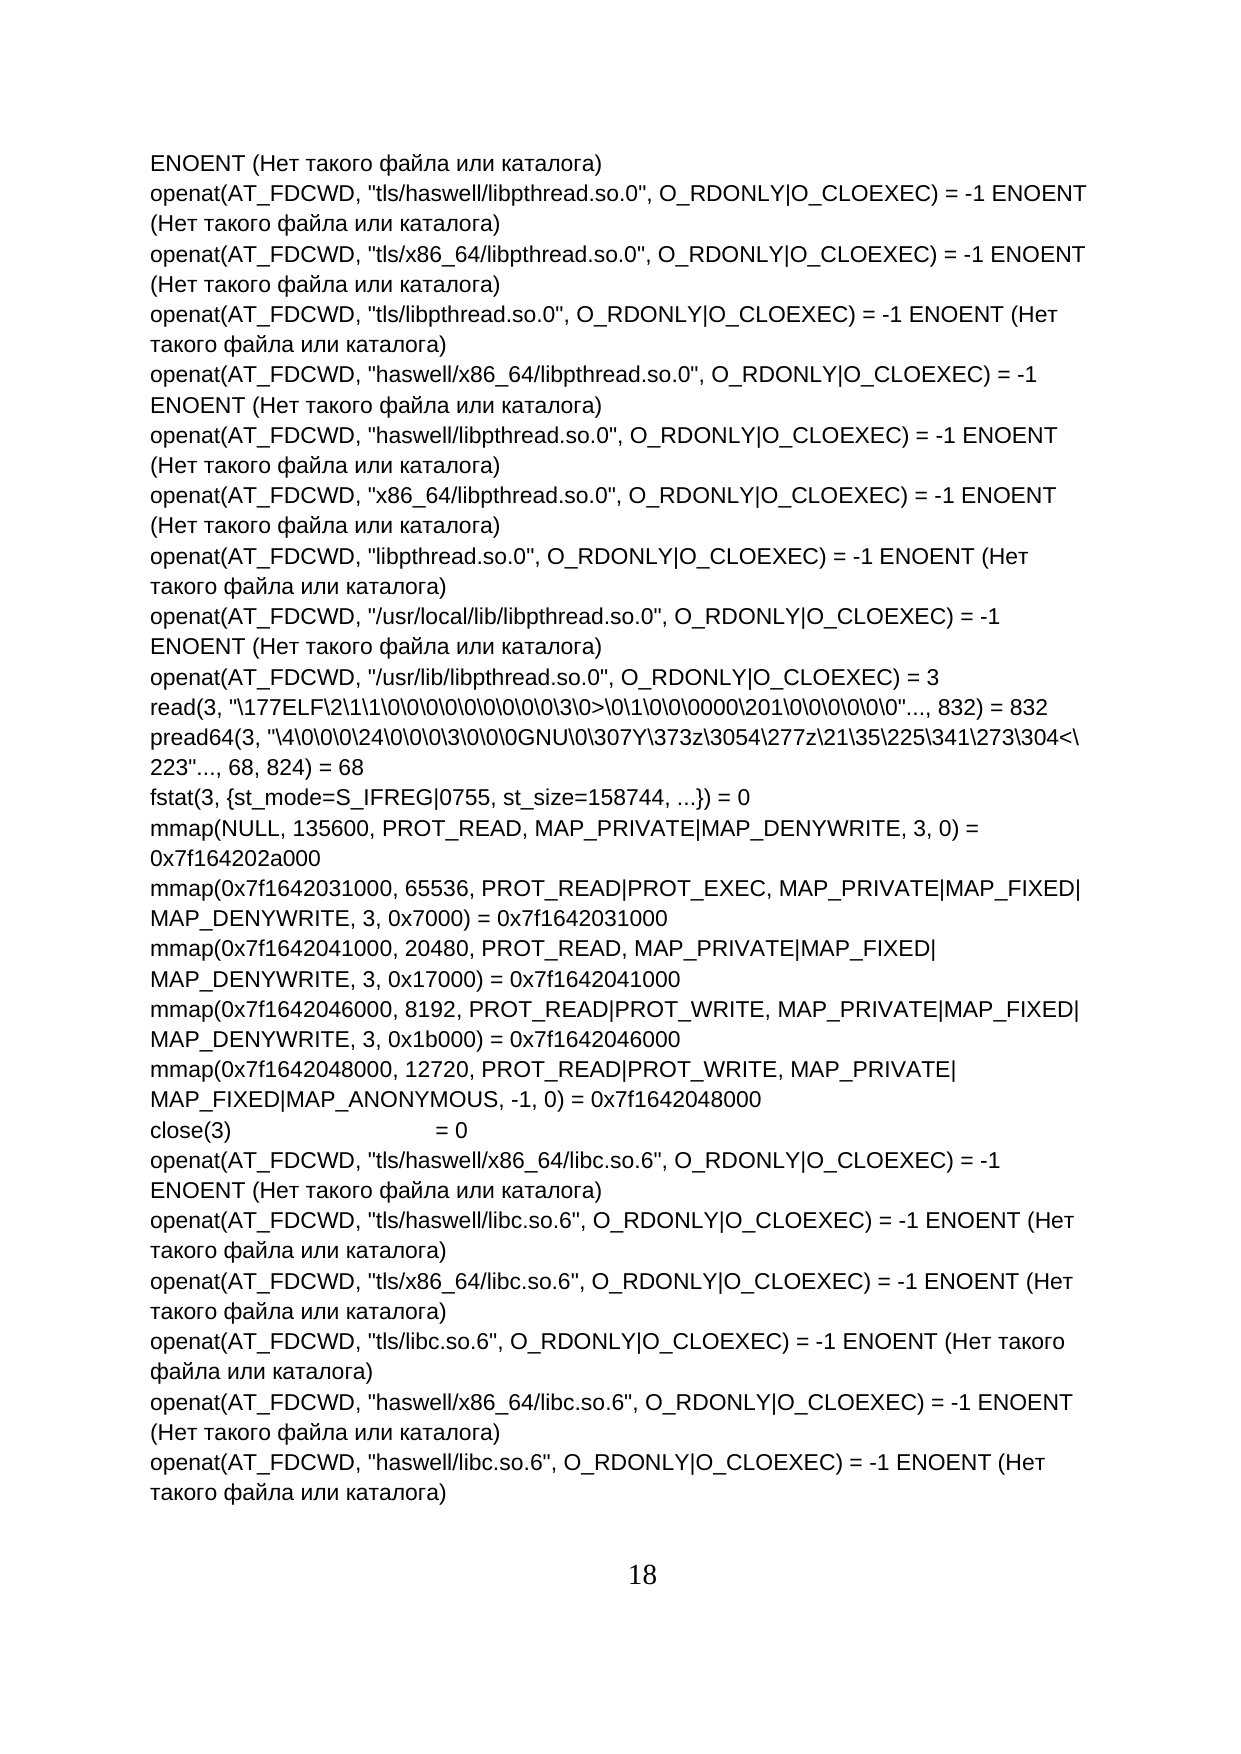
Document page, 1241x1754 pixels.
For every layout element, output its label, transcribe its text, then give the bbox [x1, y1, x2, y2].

text openat(AT_FDCWD, "haswell/libpthread.so.0", O_RDONLY|O_CLOEXEC) = -1 ENOENT (Нет такого файла или каталога) [150, 422, 1091, 478]
text mmap(NULL, 135600, PROT_READ, MAP_PRIVATE|MAP_DENYWRITE, 3, 0) = 0x7f164202a000 [150, 814, 1091, 871]
text openat(AT_FDCWD, "tls/x86_64/libc.so.6", O_RDONLY|O_CLOEXEC) = -1 ENOENT (Нет такого файла или каталога) [150, 1268, 1091, 1324]
text mmap(0x7f1642041000, 20480, PROT_READ, MAP_PRIVATE|MAP_FIXED|MAP_DENYWRITE, 3, 0x17000) = 0x7f1642041000 [150, 935, 1091, 992]
text openat(AT_FDCWD, "/usr/local/lib/libpthread.so.0", O_RDONLY|O_CLOEXEC) = -1 ENOENT (Нет такого файла или каталога) [150, 603, 1091, 660]
text openat(AT_FDCWD, "/usr/lib/libpthread.so.0", O_RDONLY|O_CLOEXEC) = 3 [150, 663, 1091, 690]
text openat(AT_FDCWD, "tls/haswell/libc.so.6", O_RDONLY|O_CLOEXEC) = -1 ENOENT (Нет такого файла или каталога) [150, 1207, 1091, 1264]
text openat(AT_FDCWD, "x86_64/libpthread.so.0", O_RDONLY|O_CLOEXEC) = -1 ENOENT (Нет такого файла или каталога) [150, 482, 1091, 539]
text fstat(3, {st_mode=S_IFREG|0755, st_size=158744, ...}) = 0 [150, 784, 1091, 811]
text openat(AT_FDCWD, "tls/haswell/libpthread.so.0", O_RDONLY|O_CLOEXEC) = -1 ENOENT (Нет такого файла или каталога) [150, 180, 1091, 237]
text openat(AT_FDCWD, "tls/x86_64/libpthread.so.0", O_RDONLY|O_CLOEXEC) = -1 ENOENT (Нет такого файла или каталога) [150, 241, 1091, 297]
text openat(AT_FDCWD, "tls/libc.so.6", O_RDONLY|O_CLOEXEC) = -1 ENOENT (Нет такого файла или каталога) [150, 1328, 1091, 1385]
text openat(AT_FDCWD, "haswell/x86_64/libpthread.so.0", O_RDONLY|O_CLOEXEC) = -1 ENOENT (Нет такого файла или каталога) [150, 361, 1091, 418]
text openat(AT_FDCWD, "haswell/x86_64/libc.so.6", O_RDONLY|O_CLOEXEC) = -1 ENOENT (Нет такого файла или каталога) [150, 1388, 1091, 1445]
text mmap(0x7f1642046000, 8192, PROT_READ|PROT_WRITE, MAP_PRIVATE|MAP_FIXED|MAP_DENYWRITE, 3, 0x1b000) = 0x7f1642046000 [150, 996, 1091, 1052]
text openat(AT_FDCWD, "libpthread.so.0", O_RDONLY|O_CLOEXEC) = -1 ENOENT (Нет такого файла или каталога) [150, 543, 1091, 599]
text openat(AT_FDCWD, "tls/libpthread.so.0", O_RDONLY|O_CLOEXEC) = -1 ENOENT (Нет такого файла или каталога) [150, 301, 1091, 358]
text mmap(0x7f1642031000, 65536, PROT_READ|PROT_EXEC, MAP_PRIVATE|MAP_FIXED|MAP_DENYWRITE, 3, 0x7000) = 0x7f1642031000 [150, 875, 1091, 932]
text ENOENT (Нет такого файла или каталога) [150, 150, 1091, 176]
text read(3, "\177ELF\2\1\1\0\0\0\0\0\0\0\0\0\3\0>\0\1\0\0\0000\201\0\0\0\0\0\0"..., 832) = 832 [150, 694, 1091, 720]
text close(3) = 0 [150, 1117, 1091, 1143]
text openat(AT_FDCWD, "tls/haswell/x86_64/libc.so.6", O_RDONLY|O_CLOEXEC) = -1 ENOENT (Нет такого файла или каталога) [150, 1147, 1091, 1203]
text mmap(0x7f1642048000, 12720, PROT_READ|PROT_WRITE, MAP_PRIVATE|MAP_FIXED|MAP_ANONYMOUS, -1, 0) = 0x7f1642048000 [150, 1056, 1091, 1113]
text openat(AT_FDCWD, "haswell/libc.so.6", O_RDONLY|O_CLOEXEC) = -1 ENOENT (Нет такого файла или каталога) [150, 1449, 1091, 1506]
text pread64(3, "\4\0\0\0\24\0\0\0\3\0\0\0GNU\0\307Y\373z\3054\277z\21\35\225\341\273\304<\223"..., 68, 824) = 68 [150, 724, 1091, 781]
